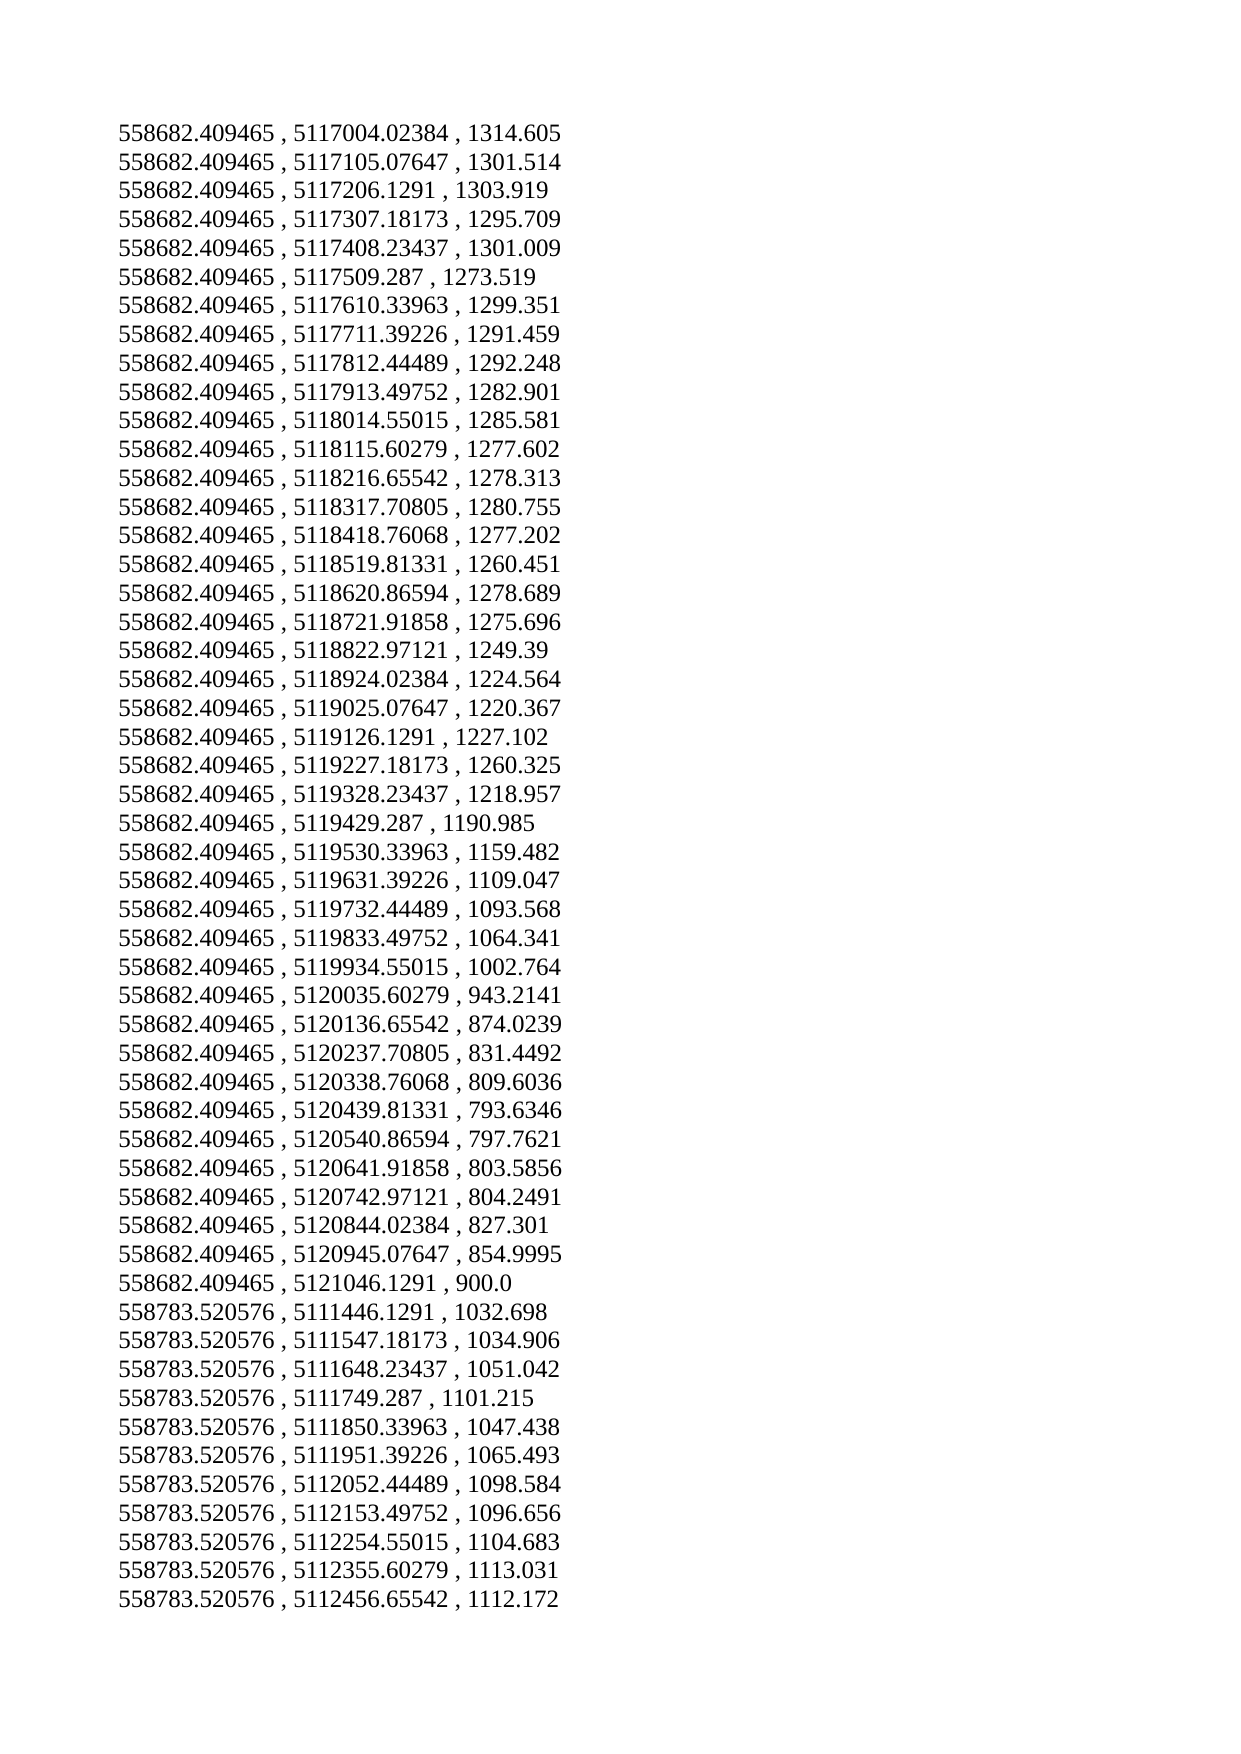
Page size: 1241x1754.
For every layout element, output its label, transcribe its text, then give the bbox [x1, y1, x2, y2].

text 558682.409465 , 5120136.65542 , 874.0239 [118, 1009, 1122, 1038]
text 558682.409465 , 5119328.23437 , 1218.957 [118, 779, 1122, 808]
text 558682.409465 , 5120945.07647 , 854.9995 [118, 1239, 1122, 1268]
text 558682.409465 , 5119025.07647 , 1220.367 [118, 693, 1122, 722]
text 558682.409465 , 5117105.07647 , 1301.514 [118, 147, 1122, 176]
text 558682.409465 , 5119126.1291 , 1227.102 [118, 722, 1122, 751]
text 558682.409465 , 5118721.91858 , 1275.696 [118, 607, 1122, 636]
text 558682.409465 , 5119833.49752 , 1064.341 [118, 923, 1122, 952]
text 558682.409465 , 5118418.76068 , 1277.202 [118, 521, 1122, 549]
text 558682.409465 , 5117307.18173 , 1295.709 [118, 204, 1122, 233]
text 558682.409465 , 5117711.39226 , 1291.459 [118, 319, 1122, 348]
text 558682.409465 , 5118014.55015 , 1285.581 [118, 406, 1122, 434]
text 558682.409465 , 5117004.02384 , 1314.605 [118, 118, 1122, 147]
text 558682.409465 , 5120439.81331 , 793.6346 [118, 1096, 1122, 1124]
text 558783.520576 , 5112456.65542 , 1112.172 [118, 1584, 1122, 1613]
text 558682.409465 , 5119732.44489 , 1093.568 [118, 894, 1122, 923]
text 558682.409465 , 5120844.02384 , 827.301 [118, 1211, 1122, 1239]
text 558682.409465 , 5120338.76068 , 809.6036 [118, 1067, 1122, 1096]
text 558682.409465 , 5119227.18173 , 1260.325 [118, 751, 1122, 779]
text 558682.409465 , 5120540.86594 , 797.7621 [118, 1124, 1122, 1153]
text 558783.520576 , 5111547.18173 , 1034.906 [118, 1326, 1122, 1354]
text 558783.520576 , 5111951.39226 , 1065.493 [118, 1441, 1122, 1469]
text 558783.520576 , 5112052.44489 , 1098.584 [118, 1469, 1122, 1498]
text 558682.409465 , 5118620.86594 , 1278.689 [118, 578, 1122, 607]
text 558783.520576 , 5111749.287 , 1101.215 [118, 1383, 1122, 1412]
text 558682.409465 , 5120035.60279 , 943.2141 [118, 981, 1122, 1009]
text 558682.409465 , 5118822.97121 , 1249.39 [118, 636, 1122, 664]
text 558682.409465 , 5119631.39226 , 1109.047 [118, 866, 1122, 894]
text 558682.409465 , 5117812.44489 , 1292.248 [118, 348, 1122, 377]
text 558682.409465 , 5118115.60279 , 1277.602 [118, 434, 1122, 463]
text 558682.409465 , 5119530.33963 , 1159.482 [118, 837, 1122, 866]
text 558783.520576 , 5112254.55015 , 1104.683 [118, 1527, 1122, 1556]
text 558783.520576 , 5111446.1291 , 1032.698 [118, 1297, 1122, 1326]
text 558783.520576 , 5111850.33963 , 1047.438 [118, 1412, 1122, 1441]
text 558682.409465 , 5120742.97121 , 804.2491 [118, 1182, 1122, 1211]
text 558783.520576 , 5112355.60279 , 1113.031 [118, 1556, 1122, 1584]
text 558682.409465 , 5119429.287 , 1190.985 [118, 808, 1122, 837]
text 558682.409465 , 5117913.49752 , 1282.901 [118, 377, 1122, 406]
text 558682.409465 , 5120641.91858 , 803.5856 [118, 1153, 1122, 1182]
text 558682.409465 , 5118519.81331 , 1260.451 [118, 549, 1122, 578]
text 558783.520576 , 5112153.49752 , 1096.656 [118, 1498, 1122, 1527]
text 558682.409465 , 5118317.70805 , 1280.755 [118, 492, 1122, 521]
text 558682.409465 , 5118924.02384 , 1224.564 [118, 664, 1122, 693]
text 558682.409465 , 5118216.65542 , 1278.313 [118, 463, 1122, 492]
text 558682.409465 , 5117610.33963 , 1299.351 [118, 291, 1122, 319]
text 558682.409465 , 5117509.287 , 1273.519 [118, 262, 1122, 291]
text 558682.409465 , 5120237.70805 , 831.4492 [118, 1038, 1122, 1067]
text 558682.409465 , 5117206.1291 , 1303.919 [118, 176, 1122, 204]
text 558682.409465 , 5117408.23437 , 1301.009 [118, 233, 1122, 262]
text 558682.409465 , 5119934.55015 , 1002.764 [118, 952, 1122, 981]
text 558682.409465 , 5121046.1291 , 900.0 [118, 1268, 1122, 1297]
text 558783.520576 , 5111648.23437 , 1051.042 [118, 1354, 1122, 1383]
